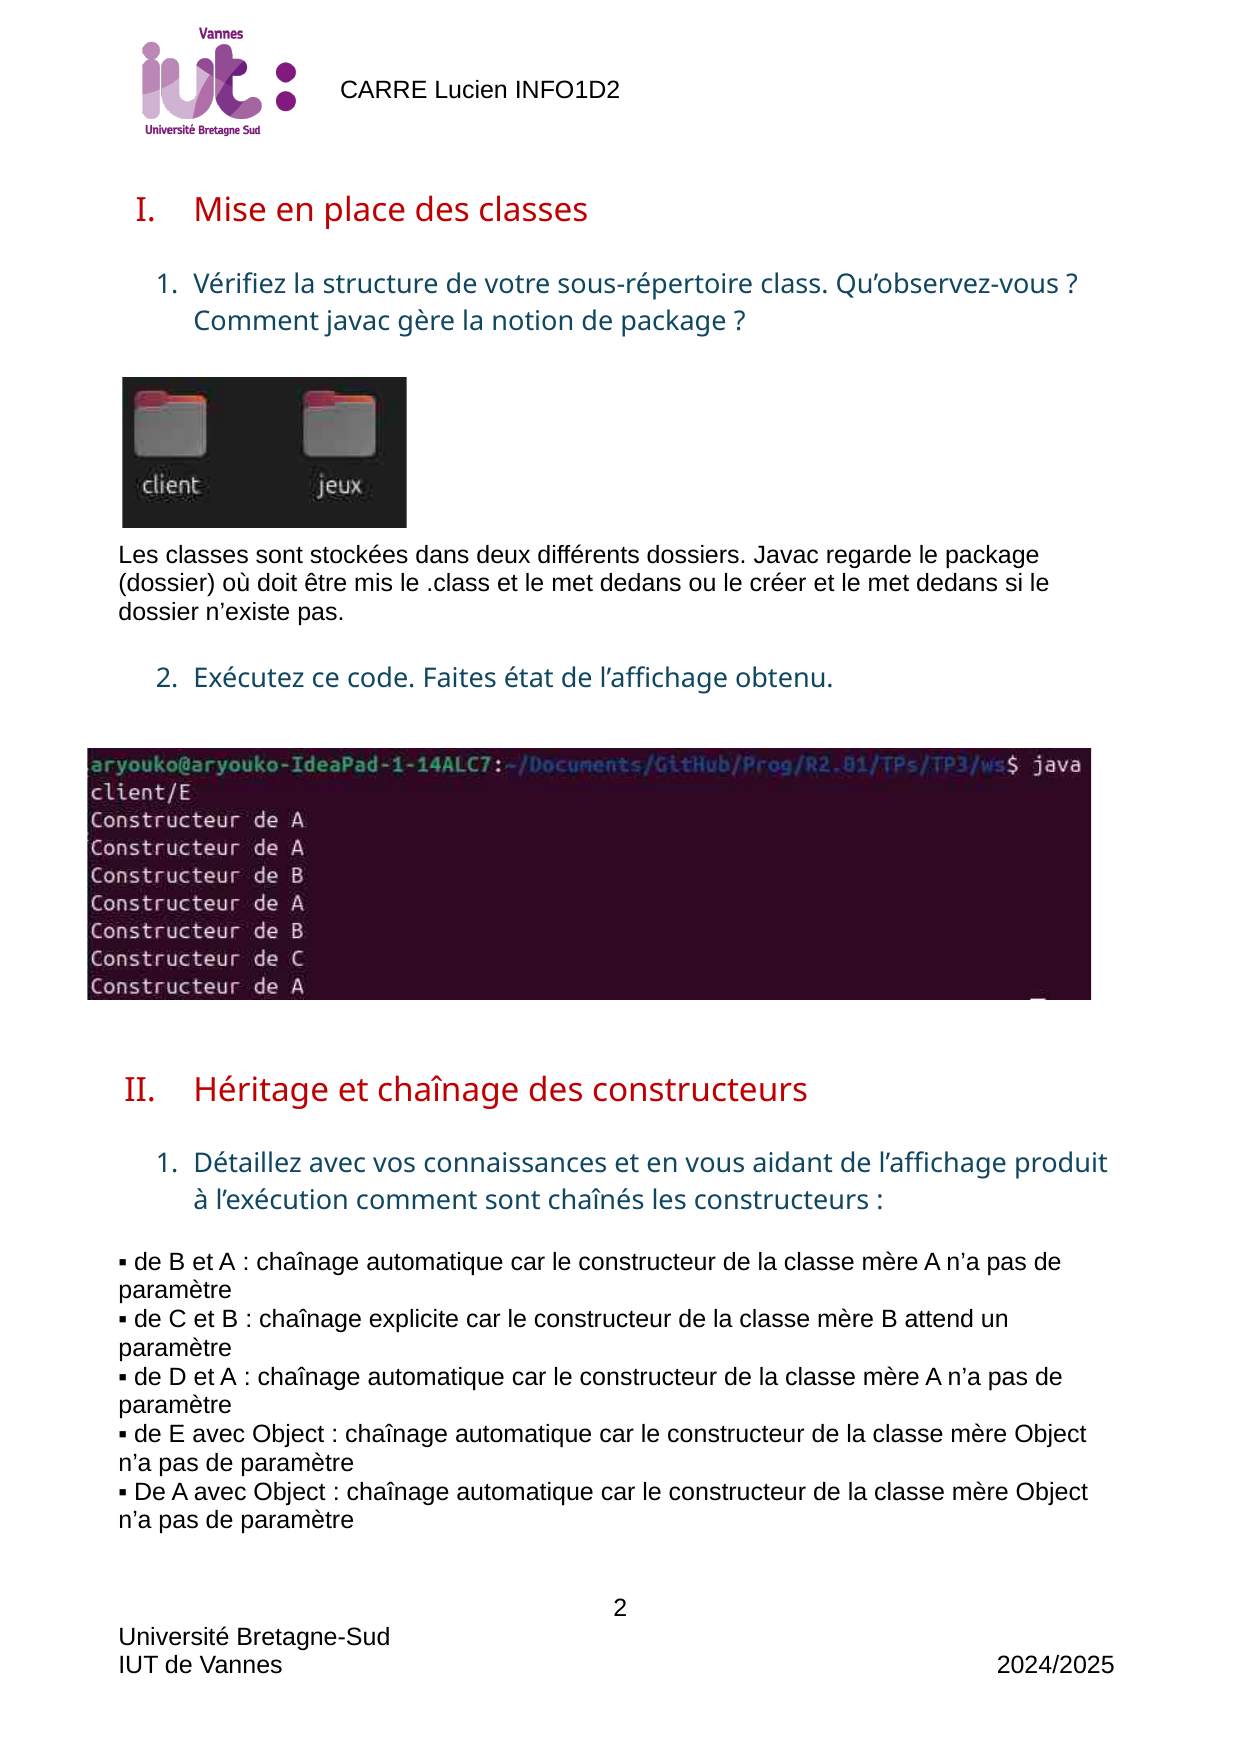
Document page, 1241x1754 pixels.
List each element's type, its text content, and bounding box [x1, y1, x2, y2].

subtitle Exécutez ce code. Faites état de l’affichage obtenu. [156, 659, 1122, 696]
subtitle Détaillez avec vos connaissances et en vous aidant de l’affichage produit à l’exécution comment sont chaînés les constructeurs : [156, 1144, 1122, 1218]
text ▪ de C et B : chaînage explicite car le constructeur de la classe mère B attend un paramètre [118, 1304, 1122, 1361]
picture [87, 748, 1092, 1000]
subtitle Héritage et chaînage des constructeurs [156, 1066, 1122, 1111]
text ▪ de D et A : chaînage automatique car le constructeur de la classe mère A n’a pas de paramètre [118, 1361, 1122, 1419]
picture [122, 377, 407, 528]
picture [118, 7, 319, 157]
text ▪ de E avec Object : chaînage automatique car le constructeur de la classe mère Object n’a pas de paramètre [118, 1419, 1122, 1476]
subtitle Vérifiez la structure de votre sous-répertoire class. Qu’observez-vous ? Comment javac gère la notion de package ? [156, 264, 1122, 338]
text ▪ De A avec Object : chaînage automatique car le constructeur de la classe mère Object n’a pas de paramètre [118, 1476, 1122, 1534]
subtitle Mise en place des classes [156, 186, 1122, 232]
text ▪ de B et A : chaînage automatique car le constructeur de la classe mère A n’a pas de paramètre [118, 1246, 1122, 1304]
text Les classes sont stockées dans deux différents dossiers. Javac regarde le package (dossier) où doit être mis le .class et le met dedans ou le créer et le met dedans si le dossier n’existe pas. [118, 539, 1122, 626]
